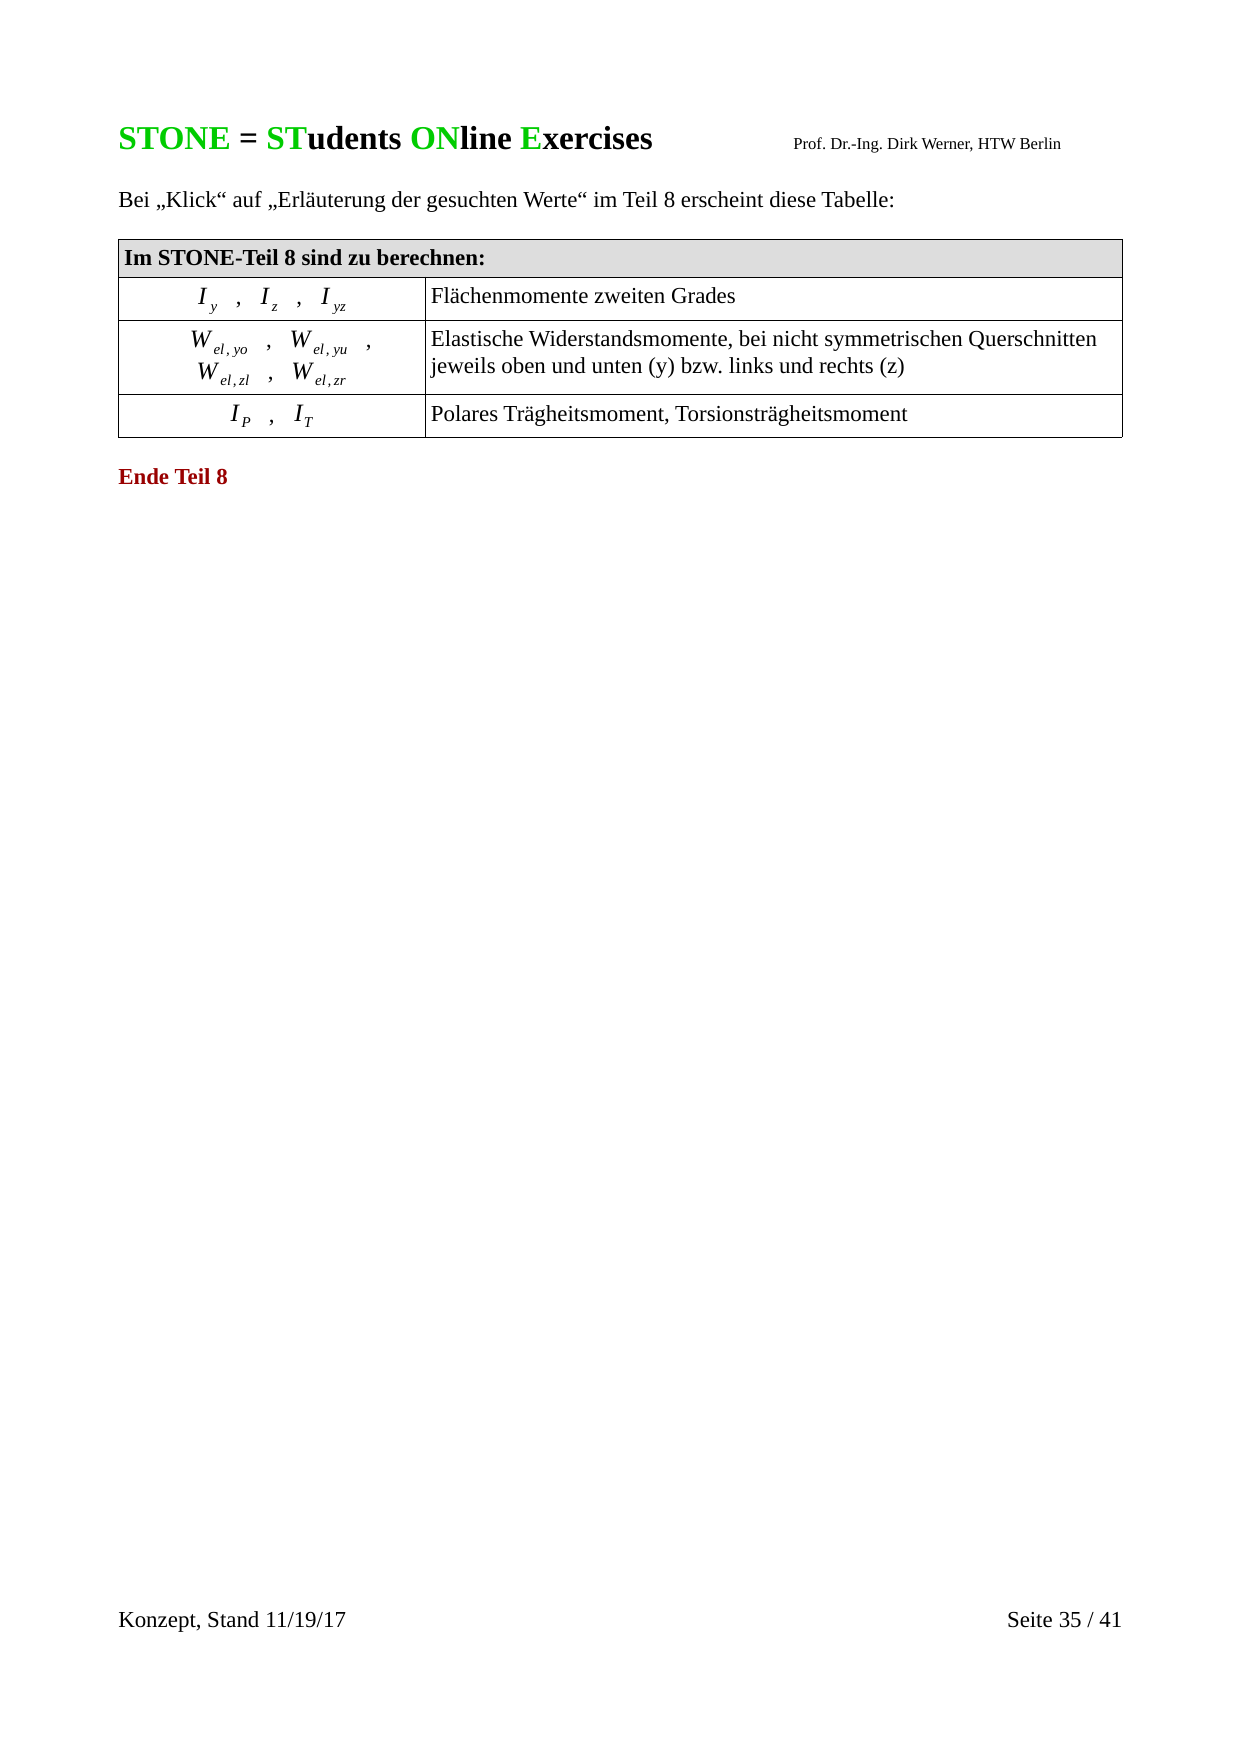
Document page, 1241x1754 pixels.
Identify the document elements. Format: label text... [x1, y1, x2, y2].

text Bei „Klick“ auf „Erläuterung der gesuchten Werte“ im Teil 8 erscheint diese Tabelle: [118, 186, 1122, 212]
table_cell ,, , [119, 321, 425, 394]
table_cell , [119, 395, 425, 437]
table_cell Elastische Widerstandsmomente, bei nicht symmetrischen Querschnitten jeweils oben und unten (y) bzw. links und rechts (z) [426, 321, 1122, 394]
table_cell ,, [119, 278, 425, 319]
table_header Im STONE-Teil 8 sind zu berechnen: [119, 240, 1122, 277]
text Ende Teil 8 [118, 463, 1122, 490]
table_cell Polares Trägheitsmoment, Torsionsträgheitsmoment [426, 395, 1122, 437]
table_cell Flächenmomente zweiten Grades [426, 278, 1122, 319]
